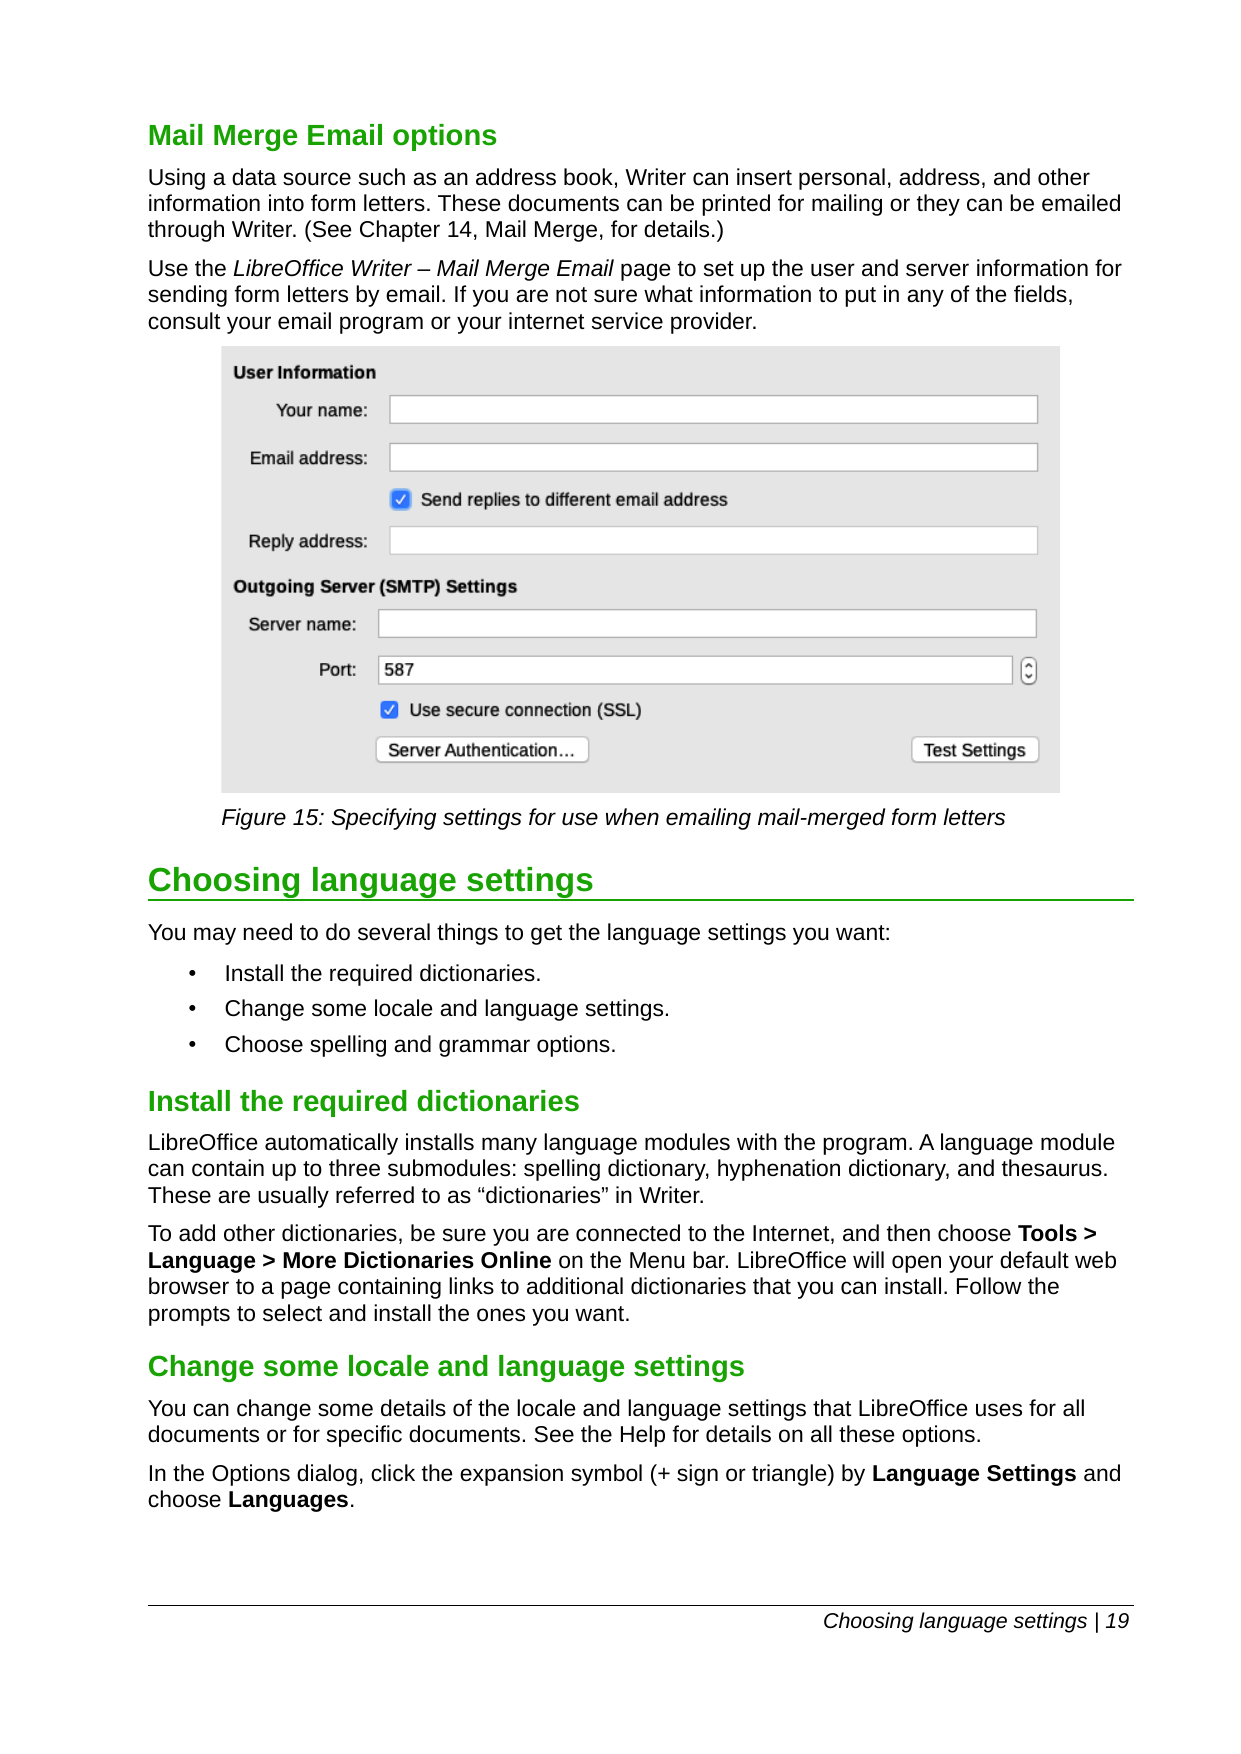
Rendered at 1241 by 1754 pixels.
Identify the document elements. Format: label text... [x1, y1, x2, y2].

text To add other dictionaries, be sure you are connected to the Internet, and then choose Tools > Language > More Dictionaries Online on the Menu bar. LibreOffice will open your default web browser to a page containing links to additional dictionaries that you can install. Follow the prompts to select and install the ones you want. [148, 1220, 1134, 1326]
list You may need to do several things to get the language settings you want: [148, 918, 1134, 945]
text Using a data source such as an address book, Writer can insert personal, address, and other information into form letters. These documents can be printed for mailing or they can be emailed through Writer. (See Chapter 14, Mail Merge, for details.) [148, 163, 1134, 242]
list Change some locale and language settings. [185, 992, 1134, 1022]
subtitle Change some locale and language settings [148, 1349, 1134, 1383]
text You can change some details of the locale and language settings that LibreOffice uses for all documents or for specific documents. See the Help for details on all these options. [148, 1395, 1134, 1447]
text LibreOffice automatically installs many language modules with the program. A language module can contain up to three submodules: spelling dictionary, hyphenation dictionary, and thesaurus. These are usually referred to as “dictionaries” in Writer. [148, 1129, 1134, 1208]
subtitle Mail Merge Email options [148, 118, 1134, 152]
text Use the LibreOffice Writer – Mail Merge Email page to set up the user and server information for sending form letters by email. If you are not sure what information to put in any of the fields, consult your email program or your internet service provider. [148, 255, 1134, 334]
subtitle Install the required dictionaries [148, 1083, 1134, 1117]
text In the Options dialog, click the expansion symbol (+ sign or triangle) by Language Settings and choose Languages. [148, 1460, 1134, 1513]
subtitle Choosing language settings [148, 860, 1134, 899]
list Choose spelling and grammar options. [185, 1028, 1134, 1060]
picture [221, 346, 1061, 793]
list Install the required dictionaries. [185, 957, 1134, 987]
text Figure 15: Specifying settings for use when emailing mail-merged form letters [221, 804, 1060, 831]
